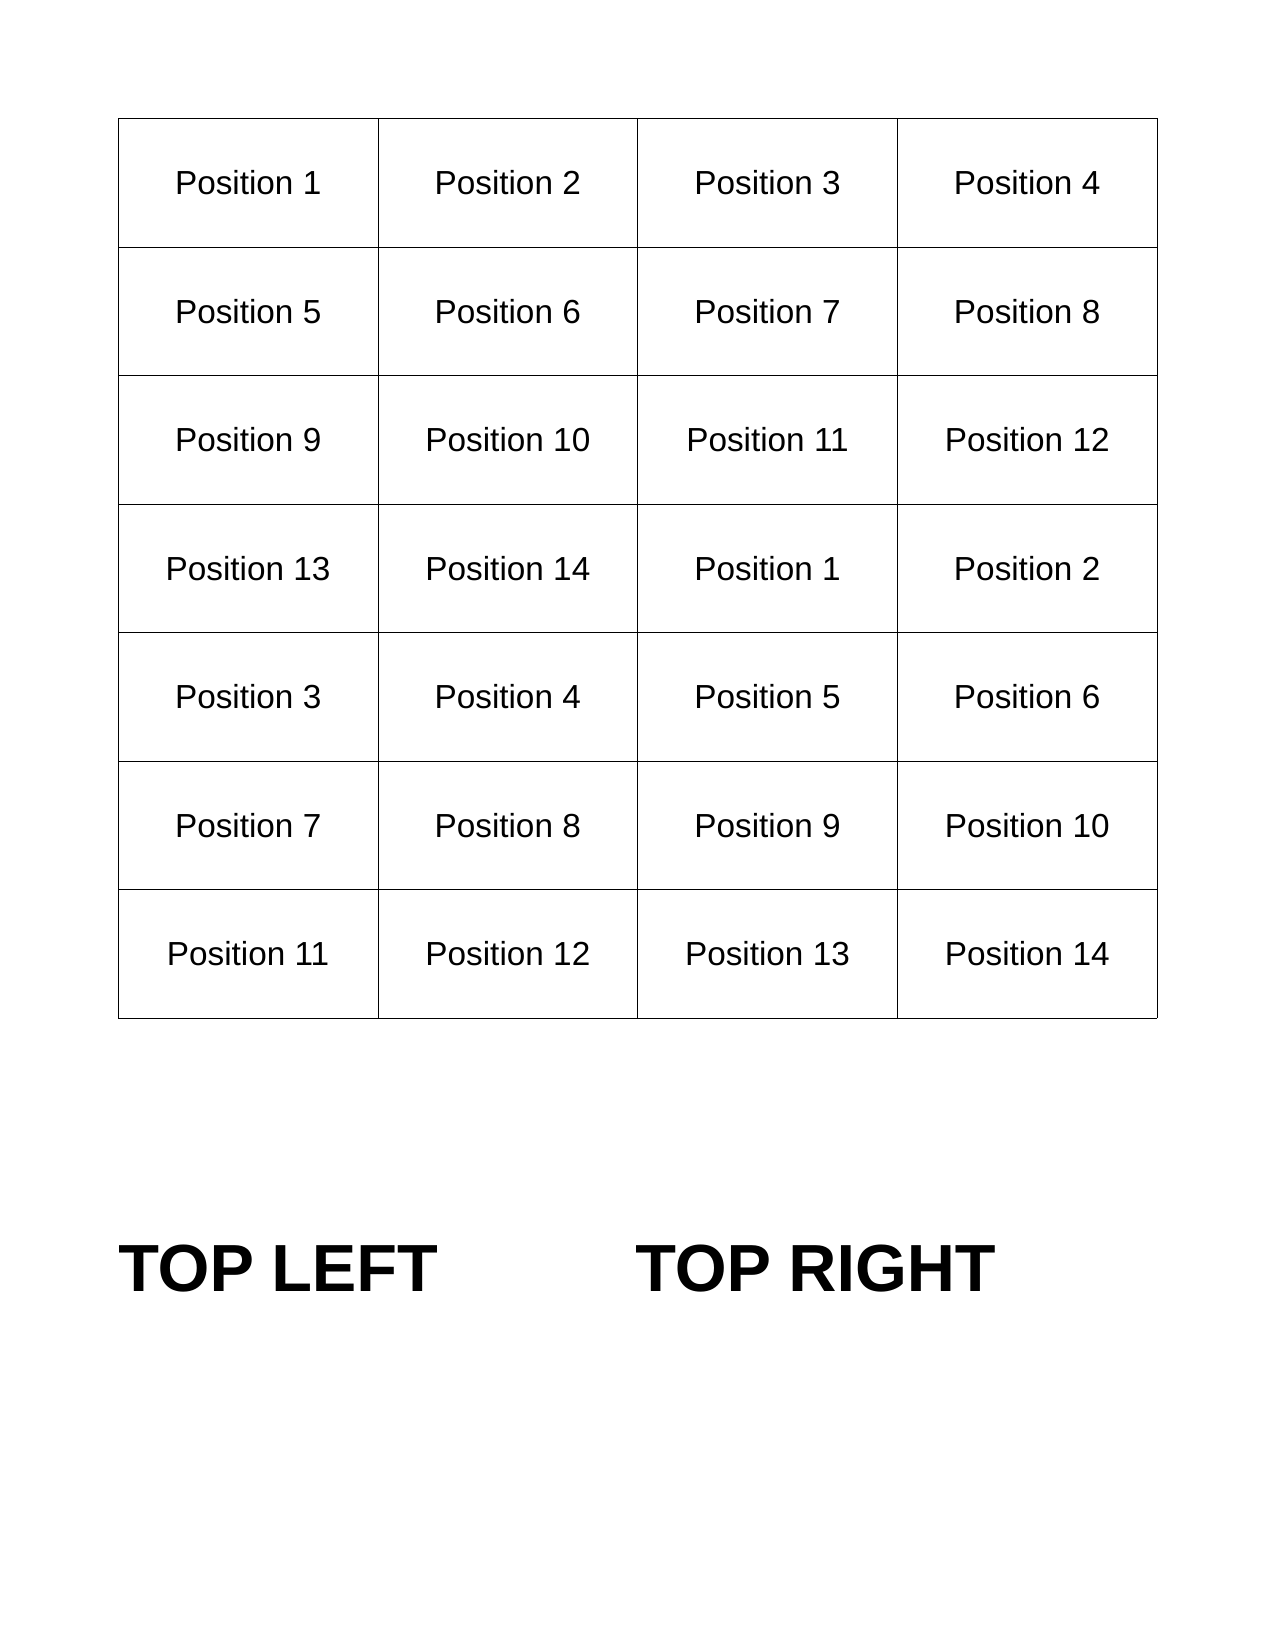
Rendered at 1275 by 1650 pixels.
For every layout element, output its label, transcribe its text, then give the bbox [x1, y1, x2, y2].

table_cell Position 4 [379, 633, 637, 761]
table_cell Position 8 [379, 762, 637, 889]
table_cell Position 5 [119, 248, 378, 375]
table_cell Position 13 [119, 505, 378, 632]
table_cell Position 14 [898, 890, 1157, 1018]
table_cell Position 9 [119, 376, 378, 504]
table_cell Position 5 [638, 633, 897, 761]
text TOP LEFT TOP RIGHT [118, 1229, 1157, 1306]
table_cell Position 12 [379, 890, 637, 1018]
table_cell Position 12 [898, 376, 1157, 504]
table_cell Position 1 [638, 505, 897, 632]
table_cell Position 8 [898, 248, 1157, 375]
table_header Position 3 [638, 119, 897, 247]
table_cell Position 11 [119, 890, 378, 1018]
table_cell Position 10 [898, 762, 1157, 889]
table_header Position 4 [898, 119, 1157, 247]
table_cell Position 14 [379, 505, 637, 632]
table_cell Position 2 [898, 505, 1157, 632]
table_header Position 1 [119, 119, 378, 247]
table_cell Position 9 [638, 762, 897, 889]
table_cell Position 6 [379, 248, 637, 375]
table_cell Position 3 [119, 633, 378, 761]
table_cell Position 7 [638, 248, 897, 375]
table_cell Position 13 [638, 890, 897, 1018]
table_cell Position 6 [898, 633, 1157, 761]
table_cell Position 7 [119, 762, 378, 889]
table_header Position 2 [379, 119, 637, 247]
table_cell Position 10 [379, 376, 637, 504]
table_cell Position 11 [638, 376, 897, 504]
